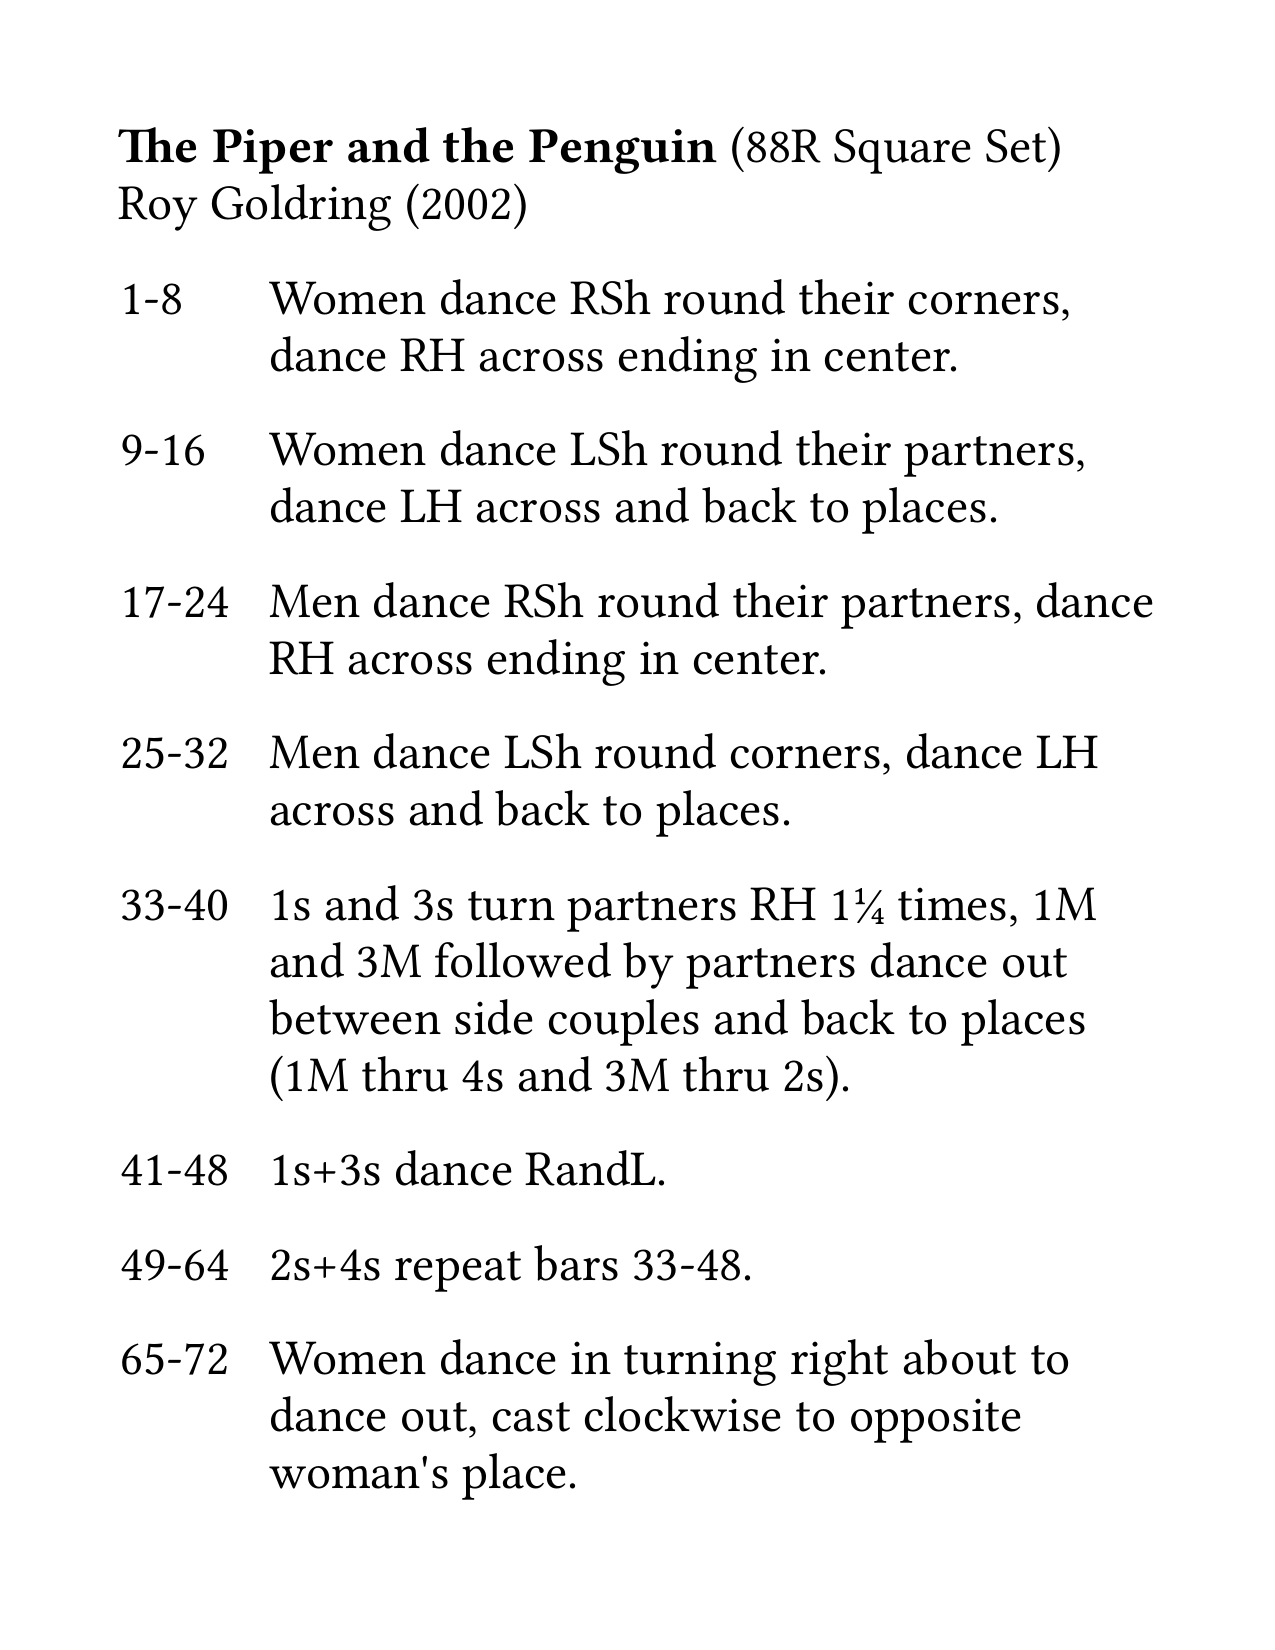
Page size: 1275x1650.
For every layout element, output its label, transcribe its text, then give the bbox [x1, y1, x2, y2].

text 41-48 1s+3s dance RandL. [120, 1141, 1157, 1198]
text 33-40 1s and 3s turn partners RH 1¼ times, 1M and 3M followed by partners dance out between side couples and back to places (1M thru 4s and 3M thru 2s). [120, 875, 1157, 1103]
text 17-24 Men dance RSh round their partners, dance RH across ending in center. [120, 572, 1157, 686]
text The Piper and the Penguin (88R Square Set) Roy Goldring (2002) [118, 118, 1157, 232]
text 9-16 Women dance LSh round their partners, dance LH across and back to places. [120, 421, 1157, 535]
text 25-32 Men dance LSh round corners, dance LH across and back to places. [120, 724, 1157, 838]
text 49-64 2s+4s repeat bars 33-48. [120, 1235, 1157, 1292]
text 65-72 Women dance in turning right about to dance out, cast clockwise to opposite woman's place. [120, 1330, 1157, 1501]
text 1-8 Women dance RSh round their corners, dance RH across ending in center. [120, 269, 1157, 383]
